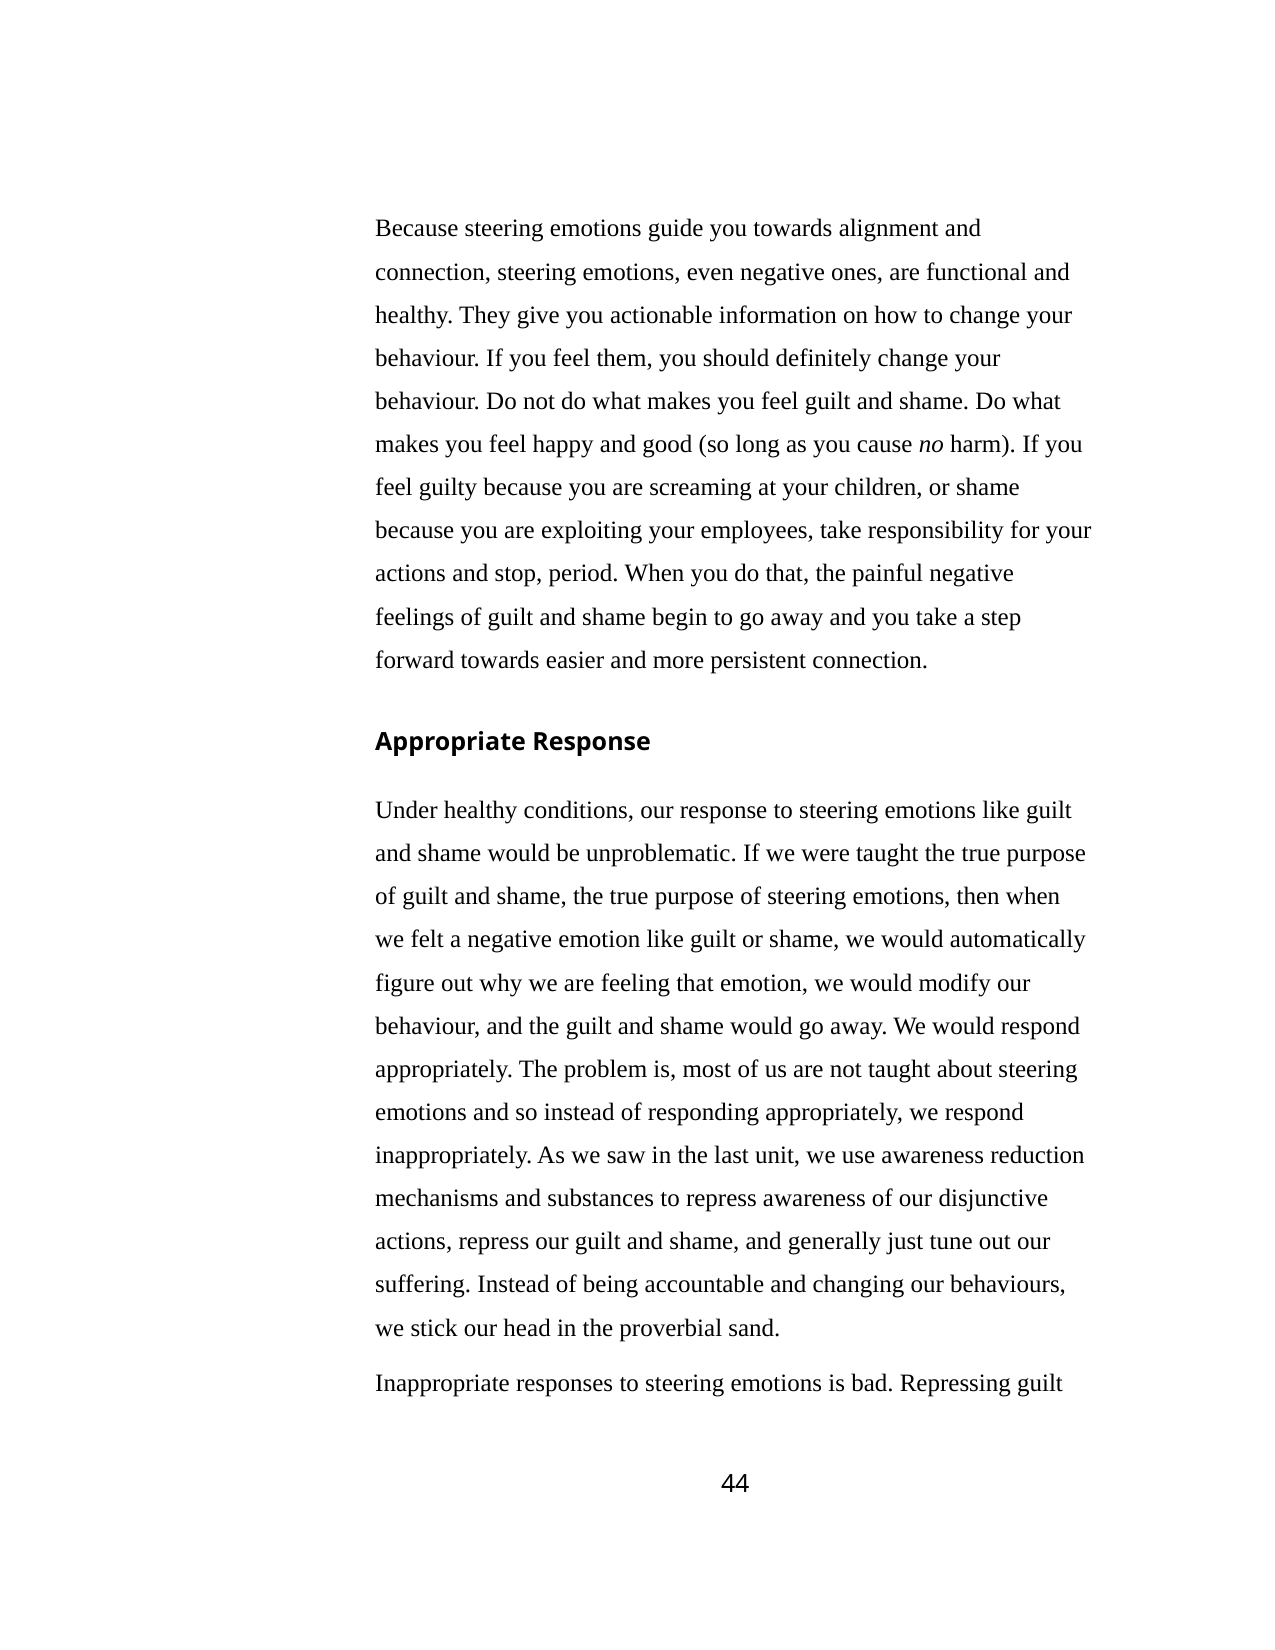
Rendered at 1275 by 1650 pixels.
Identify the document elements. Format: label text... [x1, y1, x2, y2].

subtitle Appropriate Response [375, 724, 1095, 758]
text Under healthy conditions, our response to steering emotions like guilt and shame would be unproblematic. If we were taught the true purpose of guilt and shame, the true purpose of steering emotions, then when we felt a negative emotion like guilt or shame, we would automatically figure out why we are feeling that emotion, we would modify our behaviour, and the guilt and shame would go away. We would respond appropriately. The problem is, most of us are not taught about steering emotions and so instead of responding appropriately, we respond inappropriately. As we saw in the last unit, we use awareness reduction mechanisms and substances to repress awareness of our disjunctive actions, repress our guilt and shame, and generally just tune out our suffering. Instead of being accountable and changing our behaviours, we stick our head in the proverbial sand. [375, 795, 1095, 1341]
text Because steering emotions guide you towards alignment and connection, steering emotions, even negative ones, are functional and healthy. They give you actionable information on how to change your behaviour. If you feel them, you should definitely change your behaviour. Do not do what makes you feel guilt and shame. Do what makes you feel happy and good (so long as you cause no harm). If you feel guilty because you are screaming at your children, or shame because you are exploiting your employees, take responsibility for your actions and stop, period. When you do that, the painful negative feelings of guilt and shame begin to go away and you take a step forward towards easier and more persistent connection. [375, 213, 1095, 673]
text Inappropriate responses to steering emotions is bad. Repressing guilt [375, 1368, 1095, 1396]
